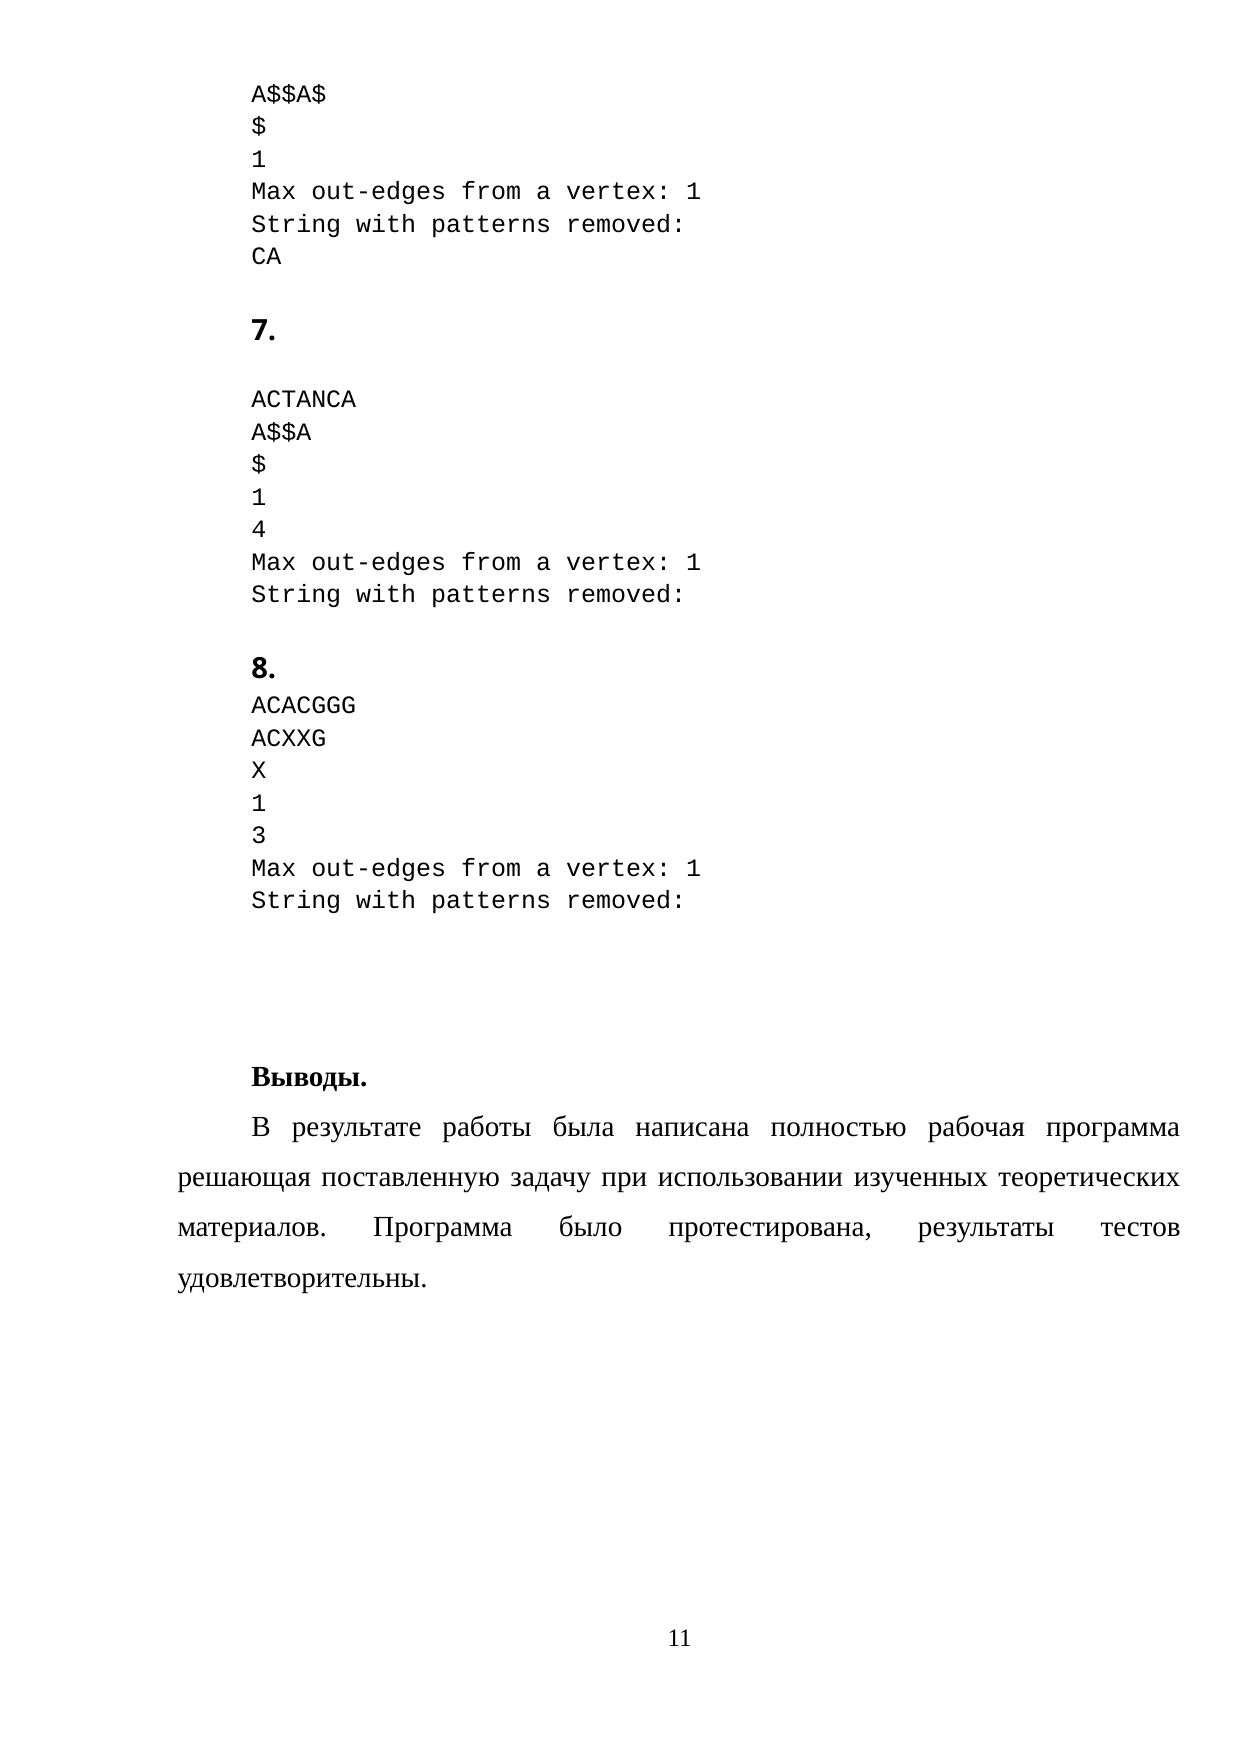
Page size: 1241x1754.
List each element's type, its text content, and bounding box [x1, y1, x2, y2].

text Max out-edges from a vertex: 1 [177, 549, 1181, 578]
text 1 [177, 484, 1181, 513]
text 1 [177, 790, 1181, 818]
text String with patterns removed: [177, 582, 1181, 610]
text CA [177, 244, 1181, 272]
text X [177, 758, 1181, 786]
text 3 [177, 823, 1181, 851]
text В результате работы была написана полностью рабочая программа решающая поставленную задачу при использовании изученных теоретических материалов. Программа было протестирована, результаты тестов удовлетворительны. [177, 1109, 1181, 1293]
text A$$A [177, 419, 1181, 448]
text Max out-edges from a vertex: 1 [177, 855, 1181, 883]
text String with patterns removed: [177, 211, 1181, 240]
text ACACGGG [177, 693, 1181, 721]
text ACTANCA [177, 387, 1181, 415]
text 1 [177, 146, 1181, 175]
text Max out-edges from a vertex: 1 [177, 179, 1181, 207]
text 4 [177, 517, 1181, 545]
text String with patterns removed: [177, 888, 1181, 916]
text Выводы. [177, 1059, 1181, 1092]
text 7. [177, 309, 1181, 348]
text A$$A$ [177, 81, 1181, 110]
text 8. [177, 647, 1181, 687]
text ACXXG [177, 725, 1181, 753]
text $ [177, 452, 1181, 480]
text $ [177, 114, 1181, 142]
